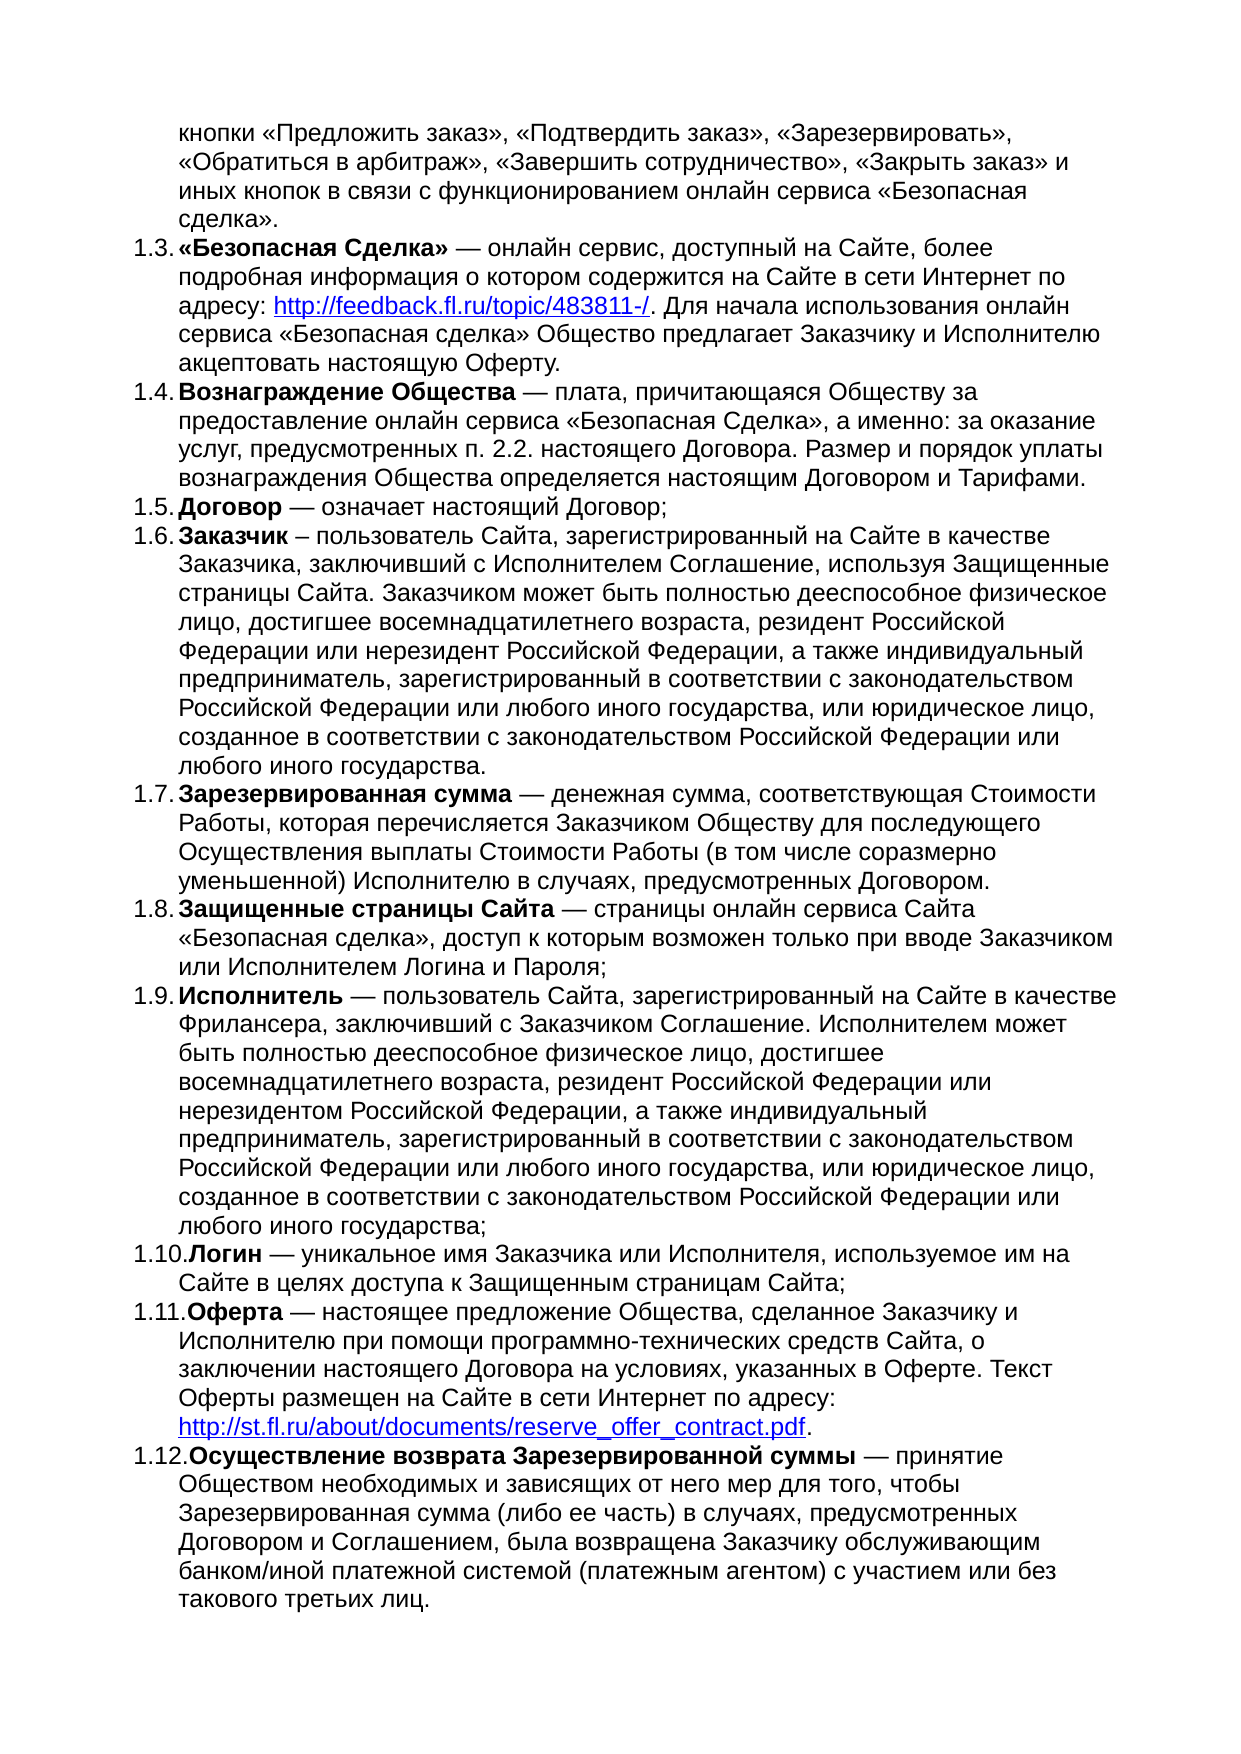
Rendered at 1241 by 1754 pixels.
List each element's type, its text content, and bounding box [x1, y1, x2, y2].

list Оферта — настоящее предложение Общества, сделанное Заказчику и Исполнителю при помощи программно-технических средств Сайта, о заключении настоящего Договора на условиях, указанных в Оферте. Текст Оферты размещен на Сайте в сети Интернет по адресу: http://st.fl.ru/about/documents/reserve_offer_contract.pdf. [133, 1297, 1122, 1441]
list «Безопасная Сделка» — онлайн сервис, доступный на Сайте, более подробная информация о котором содержится на Сайте в сети Интернет по адресу: http://feedback.fl.ru/topic/483811-/. Для начала использования онлайн сервиса «Безопасная сделка» Общество предлагает Заказчику и Исполнителю акцептовать настоящую Оферту. [133, 233, 1122, 377]
list Логин — уникальное имя Заказчика или Исполнителя, используемое им на Сайте в целях доступа к Защищенным страницам Сайта; [133, 1239, 1122, 1297]
list Исполнитель — пользователь Сайта, зарегистрированный на Сайте в качестве Фрилансера, заключивший с Заказчиком Соглашение. Исполнителем может быть полностью дееспособное физическое лицо, достигшее восемнадцатилетнего возраста, резидент Российской Федерации или нерезидентом Российской Федерации, а также индивидуальный предприниматель, зарегистрированный в соответствии с законодательством Российской Федерации или любого иного государства, или юридическое лицо, созданное в соответствии с законодательством Российской Федерации или любого иного государства; [133, 981, 1122, 1239]
list Заказчик – пользователь Сайта, зарегистрированный на Сайте в качестве Заказчика, заключивший с Исполнителем Соглашение, используя Защищенные страницы Сайта. Заказчиком может быть полностью дееспособное физическое лицо, достигшее восемнадцатилетнего возраста, резидент Российской Федерации или нерезидент Российской Федерации, а также индивидуальный предприниматель, зарегистрированный в соответствии с законодательством Российской Федерации или любого иного государства, или юридическое лицо, созданное в соответствии с законодательством Российской Федерации или любого иного государства. [133, 521, 1122, 779]
list Защищенные страницы Сайта — страницы онлайн сервиса Сайта «Безопасная сделка», доступ к которым возможен только при вводе Заказчиком или Исполнителем Логина и Пароля; [133, 894, 1122, 981]
list кнопки «Предложить заказ», «Подтвердить заказ», «Зарезервировать», «Обратиться в арбитраж», «Завершить сотрудничество», «Закрыть заказ» и иных кнопок в связи с функционированием онлайн сервиса «Безопасная сделка». [133, 118, 1122, 233]
list Зарезервированная сумма — денежная сумма, соответствующая Стоимости Работы, которая перечисляется Заказчиком Обществу для последующего Осуществления выплаты Стоимости Работы (в том числе соразмерно уменьшенной) Исполнителю в случаях, предусмотренных Договором. [133, 779, 1122, 894]
list Договор — означает настоящий Договор; [133, 492, 1122, 521]
list Осуществление возврата Зарезервированной суммы — принятие Обществом необходимых и зависящих от него мер для того, чтобы Зарезервированная сумма (либо ее часть) в случаях, предусмотренных Договором и Соглашением, была возвращена Заказчику обслуживающим банком/иной платежной системой (платежным агентом) с участием или без такового третьих лиц. [133, 1441, 1122, 1613]
list Вознаграждение Общества — плата, причитающаяся Обществу за предоставление онлайн сервиса «Безопасная Сделка», а именно: за оказание услуг, предусмотренных п. 2.2. настоящего Договора. Размер и порядок уплаты вознаграждения Общества определяется настоящим Договором и Тарифами. [133, 377, 1122, 492]
